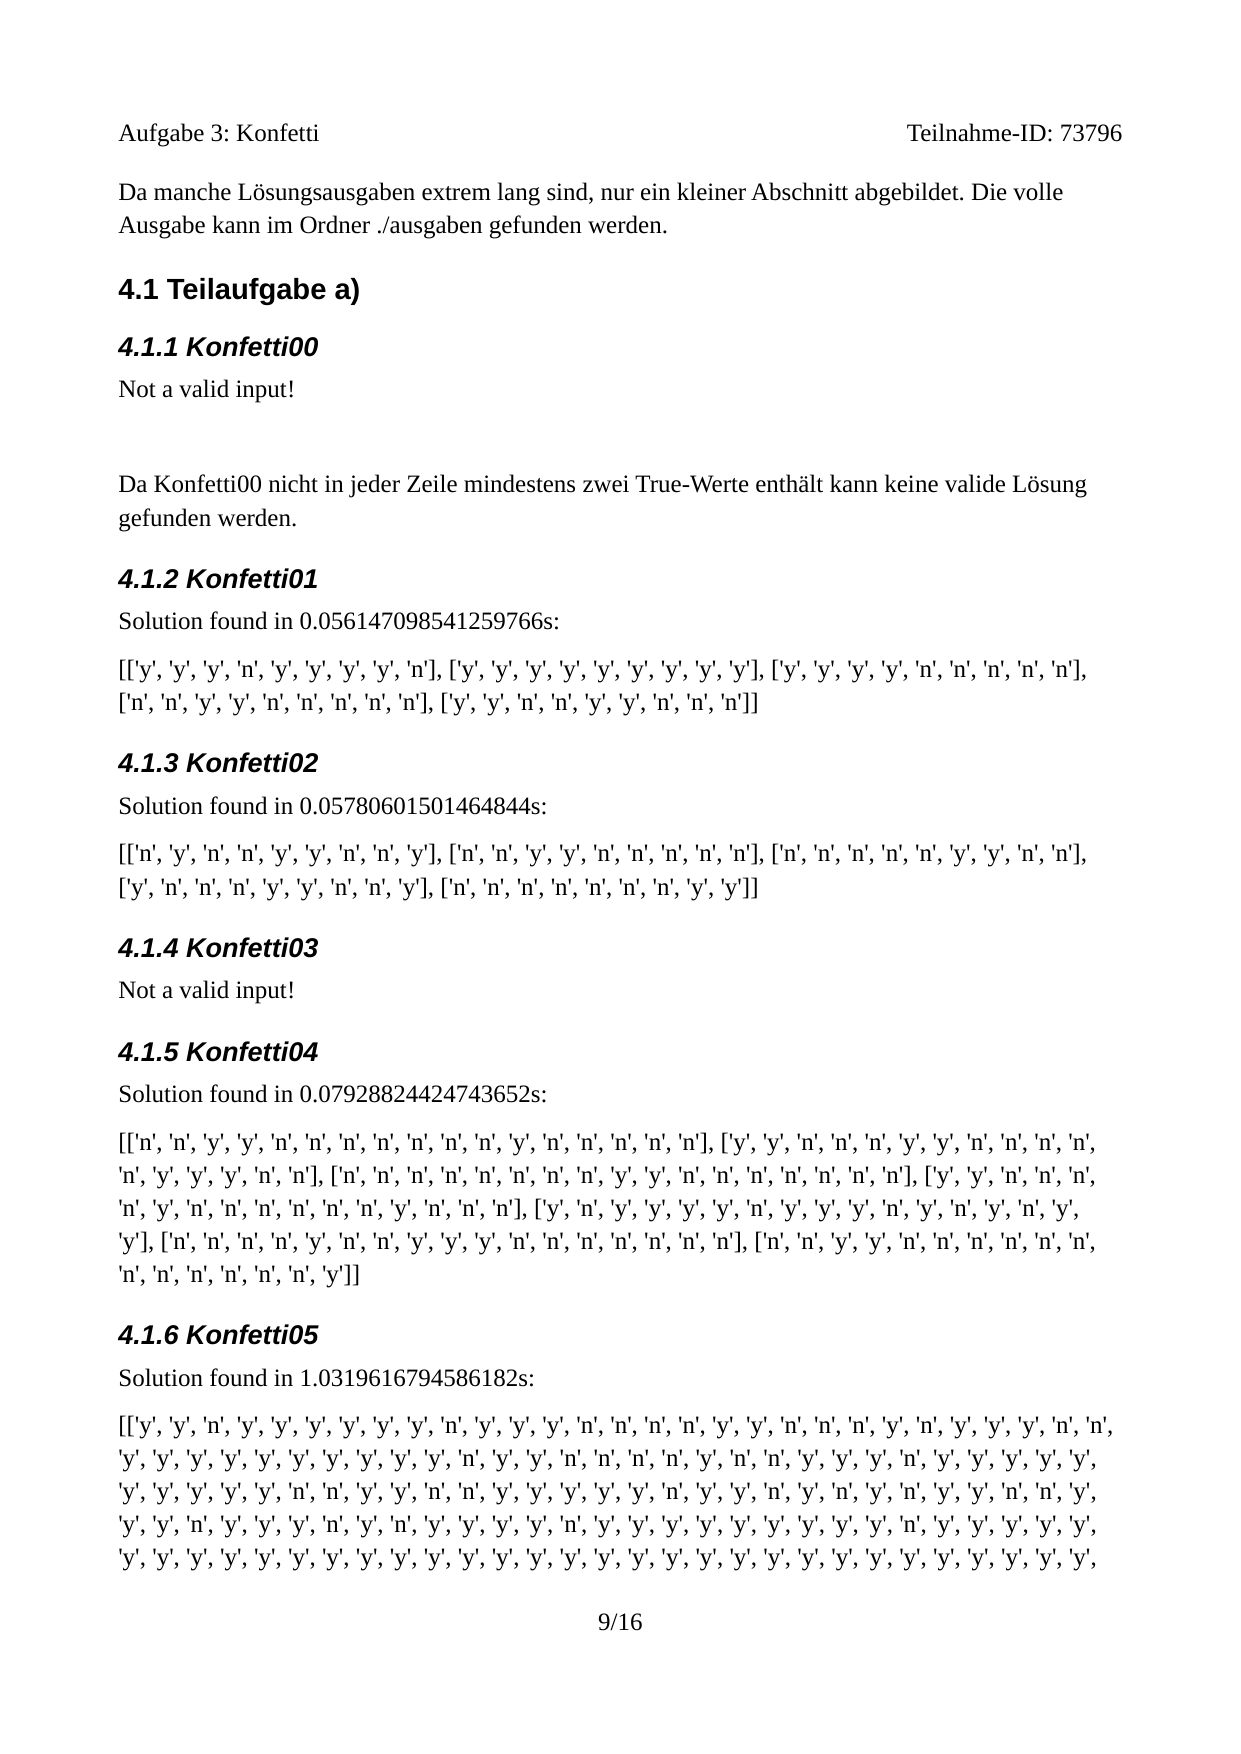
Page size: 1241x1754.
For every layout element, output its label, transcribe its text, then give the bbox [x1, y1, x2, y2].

text Da manche Lösungsausgaben extrem lang sind, nur ein kleiner Abschnitt abgebildet. Die volle Ausgabe kann im Ordner ./ausgaben gefunden werden. [118, 177, 1122, 239]
subtitle 4.1.3 Konfetti02 [118, 747, 1122, 778]
text [['n', 'y', 'n', 'n', 'y', 'y', 'n', 'n', 'y'], ['n', 'n', 'y', 'y', 'n', 'n', 'n', 'n', 'n'], ['n', 'n', 'n', 'n', 'n', 'y', 'y', 'n', 'n'], ['y', 'n', 'n', 'n', 'y', 'y', 'n', 'n', 'y'], ['n', 'n', 'n', 'n', 'n', 'n', 'n', 'y', 'y']] [118, 838, 1122, 900]
subtitle 4.1.6 Konfetti05 [118, 1319, 1122, 1350]
text Not a valid input! [118, 374, 1122, 403]
text Solution found in 0.07928824424743652s: [118, 1079, 1122, 1108]
text Not a valid input! [118, 975, 1122, 1004]
text [['y', 'y', 'y', 'n', 'y', 'y', 'y', 'y', 'n'], ['y', 'y', 'y', 'y', 'y', 'y', 'y', 'y', 'y'], ['y', 'y', 'y', 'y', 'n', 'n', 'n', 'n', 'n'], ['n', 'n', 'y', 'y', 'n', 'n', 'n', 'n', 'n'], ['y', 'y', 'n', 'n', 'y', 'y', 'n', 'n', 'n']] [118, 654, 1122, 716]
subtitle 4.1.1 Konfetti00 [118, 331, 1122, 362]
text Da Konfetti00 nicht in jeder Zeile mindestens zwei True-Werte enthält kann keine valide Lösung gefunden werden. [118, 469, 1122, 531]
text Solution found in 1.0319616794586182s: [118, 1363, 1122, 1392]
text Solution found in 0.05780601501464844s: [118, 791, 1122, 820]
text [['y', 'y', 'n', 'y', 'y', 'y', 'y', 'y', 'y', 'n', 'y', 'y', 'y', 'n', 'n', 'n', 'n', 'y', 'y', 'n', 'n', 'n', 'y', 'n', 'y', 'y', 'y', 'n', 'n', 'y', 'y', 'y', 'y', 'y', 'y', 'y', 'y', 'y', 'y', 'n', 'y', 'y', 'n', 'n', 'n', 'n', 'y', 'n', 'n', 'y', 'y', 'y', 'n', 'y', 'y', 'y', 'y', 'y', 'y', 'y', 'y', 'y', 'y', 'n', 'n', 'y', 'y', 'n', 'n', 'y', 'y', 'y', 'y', 'y', 'n', 'y', 'y', 'n', 'y', 'n', 'y', 'n', 'y', 'y', 'n', 'n', 'y', 'y', 'y', 'n', 'y', 'y', 'y', 'n', 'y', 'n', 'y', 'y', 'y', 'y', 'n', 'y', 'y', 'y', 'y', 'y', 'y', 'y', 'y', 'y', 'n', 'y', 'y', 'y', 'y', 'y', 'y', 'y', 'y', 'y', 'y', 'y', 'y', 'y', 'y', 'y', 'y', 'y', 'y', 'y', 'y', 'y', 'y', 'y', 'y', 'y', 'y', 'y', 'y', 'y', 'y', 'y', 'y', 'y', 'y', [118, 1410, 1122, 1571]
text Solution found in 0.056147098541259766s: [118, 606, 1122, 635]
subtitle 4.1.5 Konfetti04 [118, 1036, 1122, 1067]
text [['n', 'n', 'y', 'y', 'n', 'n', 'n', 'n', 'n', 'n', 'n', 'y', 'n', 'n', 'n', 'n', 'n'], ['y', 'y', 'n', 'n', 'n', 'y', 'y', 'n', 'n', 'n', 'n', 'n', 'y', 'y', 'y', 'n', 'n'], ['n', 'n', 'n', 'n', 'n', 'n', 'n', 'n', 'y', 'y', 'n', 'n', 'n', 'n', 'n', 'n', 'n'], ['y', 'y', 'n', 'n', 'n', 'n', 'y', 'n', 'n', 'n', 'n', 'n', 'n', 'y', 'n', 'n', 'n'], ['y', 'n', 'y', 'y', 'y', 'y', 'n', 'y', 'y', 'y', 'n', 'y', 'n', 'y', 'n', 'y', 'y'], ['n', 'n', 'n', 'n', 'y', 'n', 'n', 'y', 'y', 'y', 'n', 'n', 'n', 'n', 'n', 'n', 'n'], ['n', 'n', 'y', 'y', 'n', 'n', 'n', 'n', 'n', 'n', 'n', 'n', 'n', 'n', 'n', 'n', 'y']] [118, 1127, 1122, 1288]
subtitle 4.1 Teilaufgabe a) [118, 272, 1122, 306]
subtitle 4.1.2 Konfetti01 [118, 563, 1122, 594]
subtitle 4.1.4 Konfetti03 [118, 932, 1122, 963]
